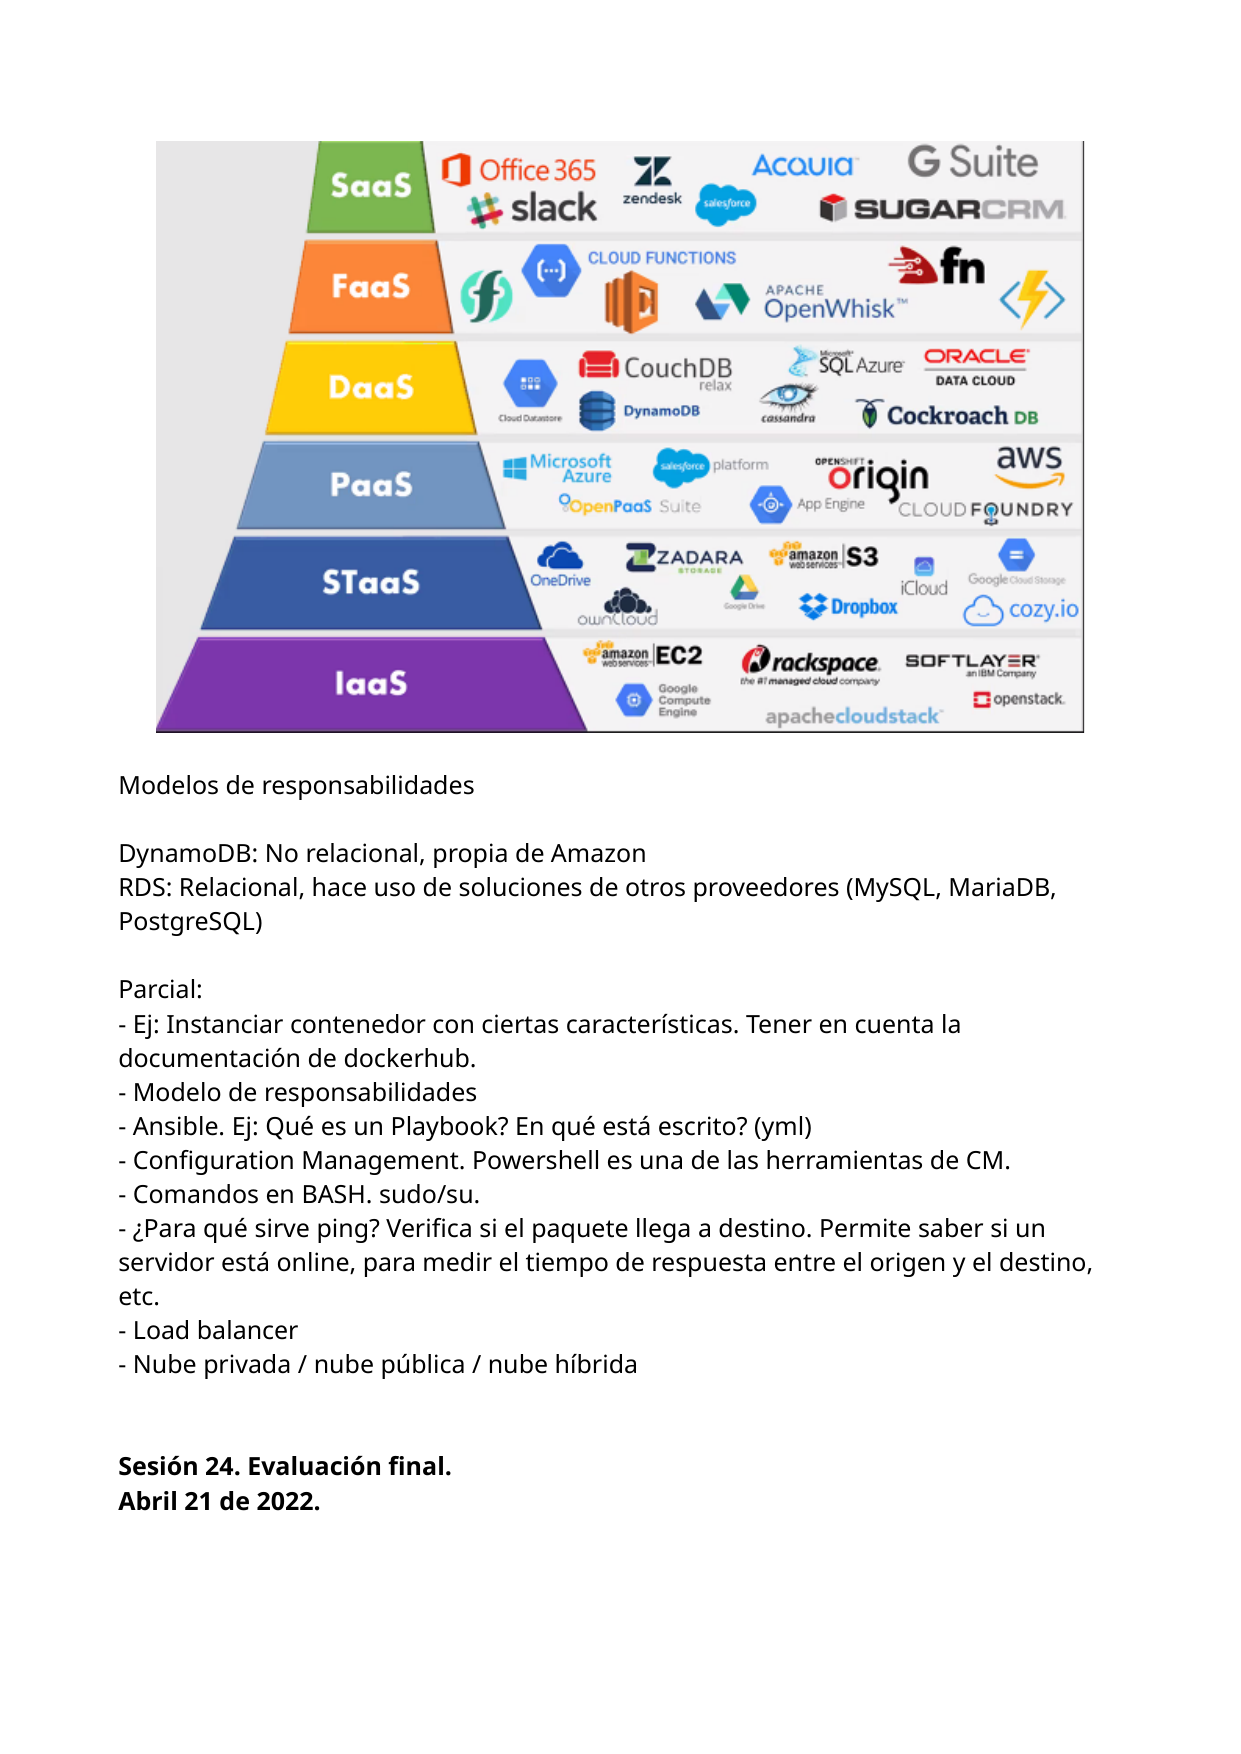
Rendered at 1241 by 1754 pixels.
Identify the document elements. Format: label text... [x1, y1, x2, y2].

text Parcial: [118, 972, 1122, 1006]
text Modelos de responsabilidades [118, 118, 1122, 802]
text - Modelo de responsabilidades [118, 1074, 1122, 1108]
text - Nube privada / nube pública / nube híbrida [118, 1347, 1122, 1381]
text - Comandos en BASH. sudo/su. [118, 1177, 1122, 1211]
text - Configuration Management. Powershell es una de las herramientas de CM. [118, 1142, 1122, 1177]
text Abril 21 de 2022. [118, 1483, 1122, 1517]
picture [156, 141, 1085, 733]
text DynamoDB: No relacional, propia de Amazon [118, 836, 1122, 870]
text - Ej: Instanciar contenedor con ciertas características. Tener en cuenta la documentación de dockerhub. [118, 1006, 1122, 1074]
text Sesión 24. Evaluación final. [118, 1449, 1122, 1483]
text - Load balancer [118, 1313, 1122, 1347]
text RDS: Relacional, hace uso de soluciones de otros proveedores (MySQL, MariaDB, PostgreSQL) [118, 870, 1122, 938]
text - ¿Para qué sirve ping? Verifica si el paquete llega a destino. Permite saber si un servidor está online, para medir el tiempo de respuesta entre el origen y el destino, etc. [118, 1211, 1122, 1313]
text - Ansible. Ej: Qué es un Playbook? En qué está escrito? (yml) [118, 1108, 1122, 1142]
